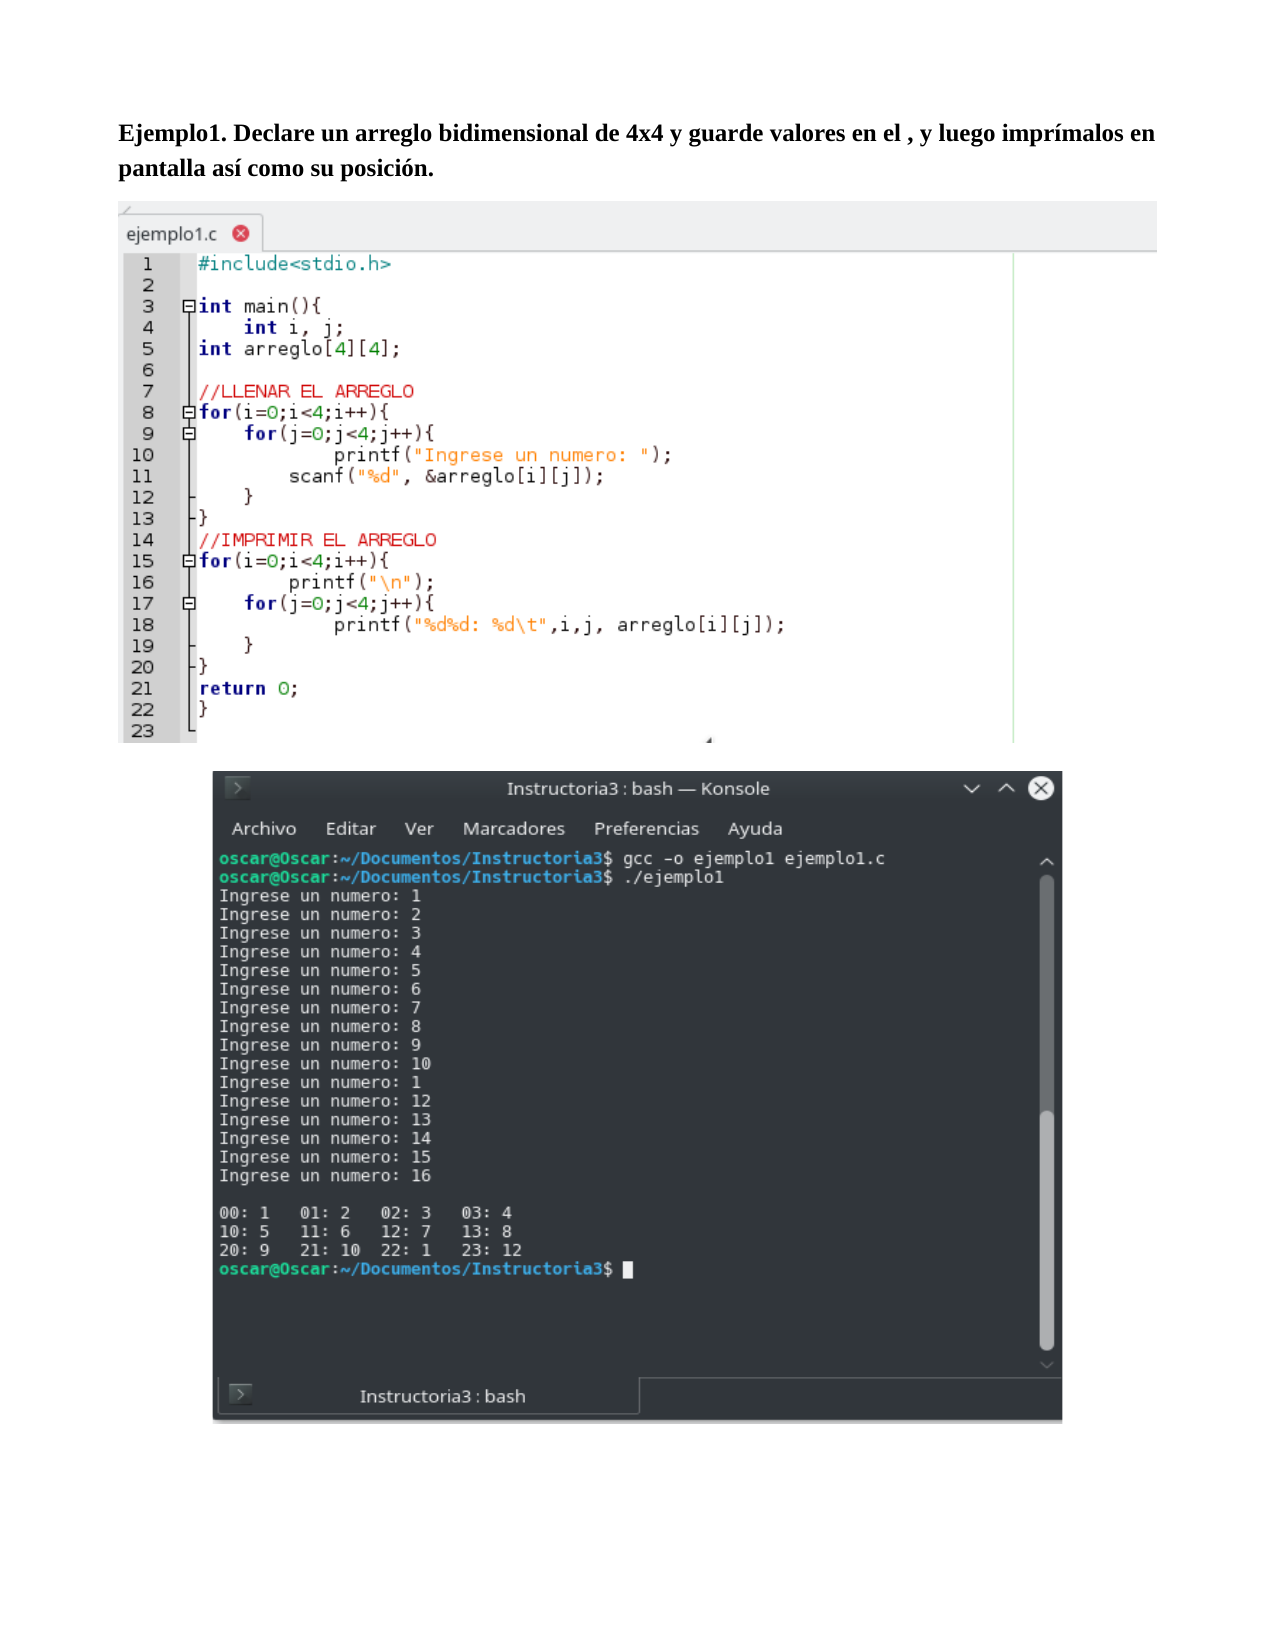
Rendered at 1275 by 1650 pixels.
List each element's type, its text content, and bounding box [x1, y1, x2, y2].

picture [212, 771, 1063, 1424]
text Ejemplo1. Declare un arreglo bidimensional de 4x4 y guarde valores en el , y luego imprímalos en pantalla así como su posición. [118, 118, 1157, 181]
picture [118, 201, 1157, 743]
